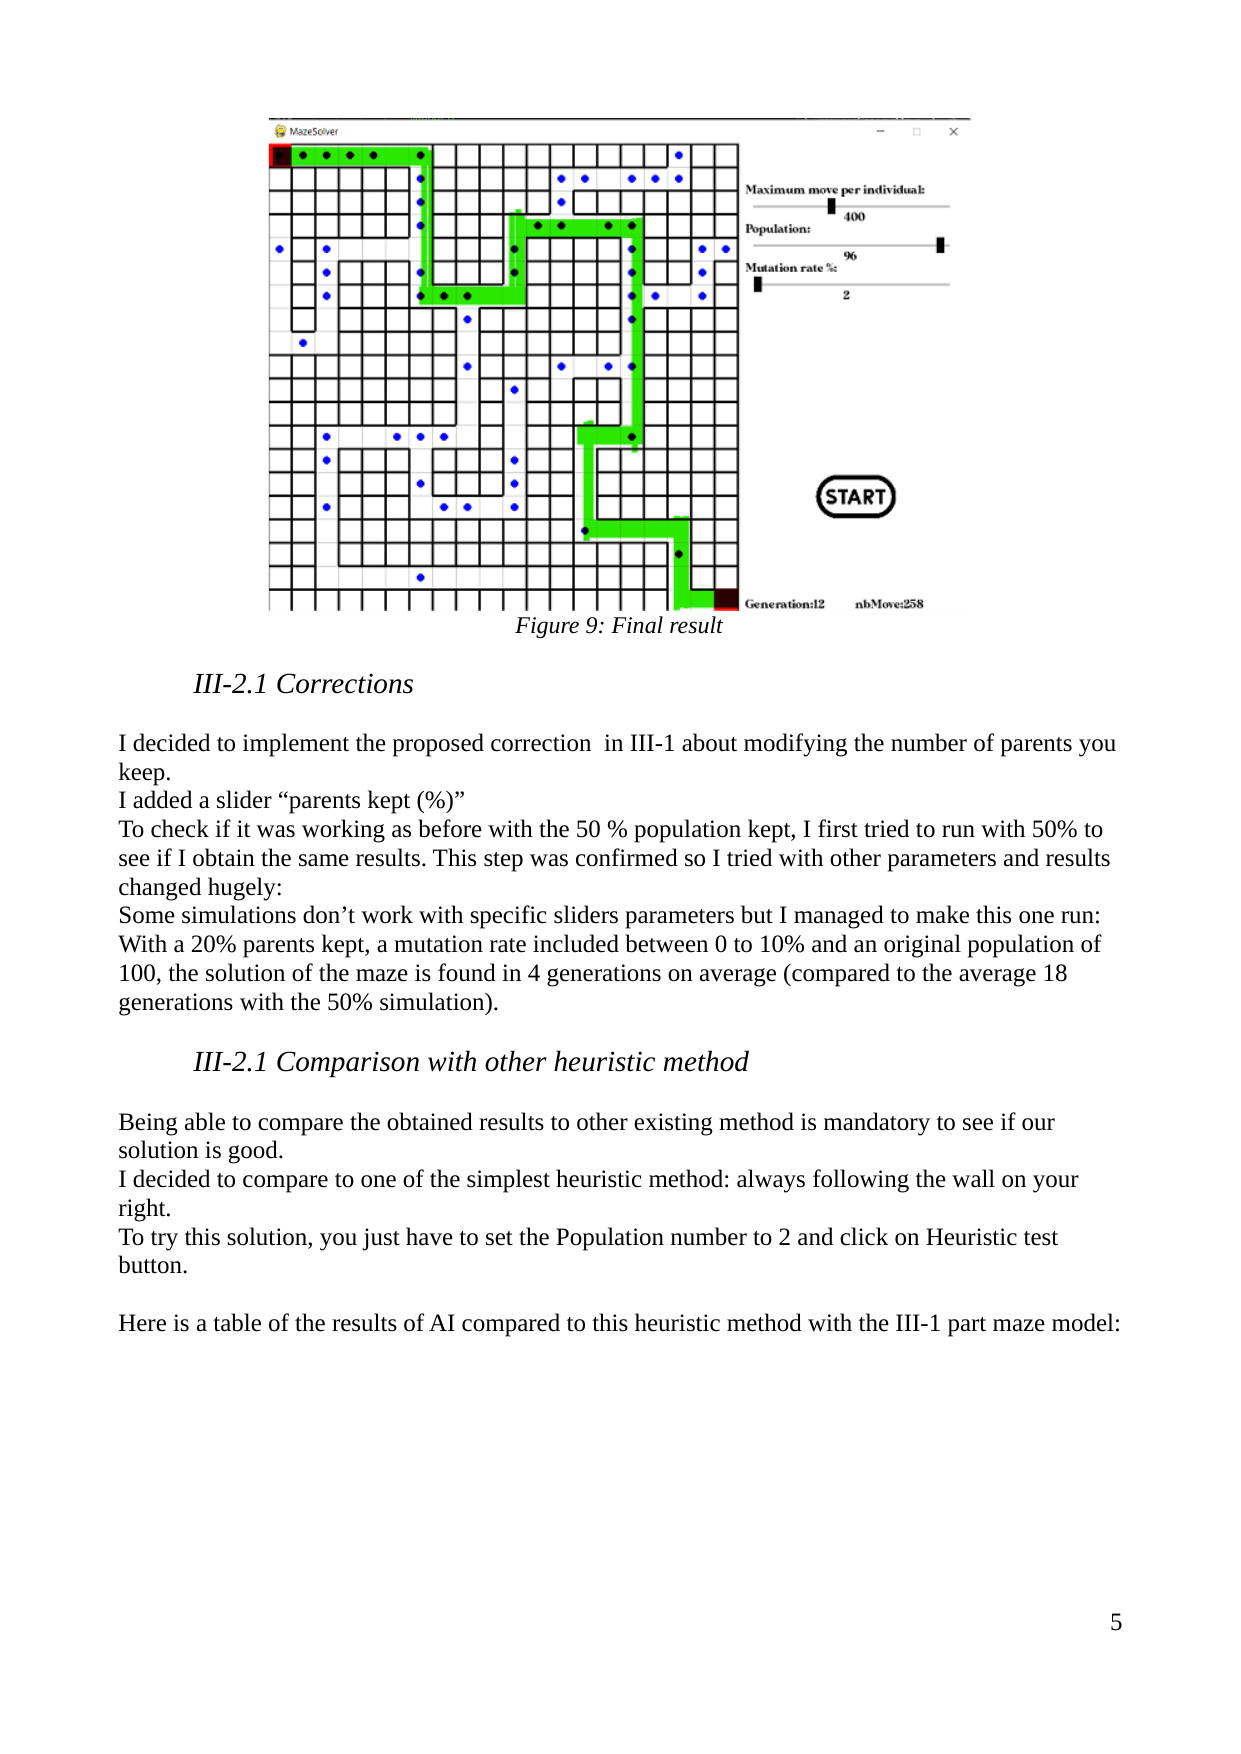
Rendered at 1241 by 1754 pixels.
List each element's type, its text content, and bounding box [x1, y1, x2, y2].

text To check if it was working as before with the 50 % population kept, I first tried to run with 50% to see if I obtain the same results. This step was confirmed so I tried with other parameters and results changed hugely: [118, 814, 1122, 901]
text I decided to implement the proposed correction in III-1 about modifying the number of parents you keep. [118, 728, 1122, 786]
text Figure 9: Final result [118, 611, 1122, 638]
text I added a slider “parents kept (%)” [118, 786, 1122, 814]
text To try this solution, you just have to set the Population number to 2 and click on Heuristic test button. [118, 1222, 1122, 1279]
text III-2.1 Comparison with other heuristic method [118, 1044, 1122, 1078]
text I decided to compare to one of the simplest heuristic method: always following the wall on your right. [118, 1164, 1122, 1222]
text Being able to compare the obtained results to other existing method is mandatory to see if our solution is good. [118, 1107, 1122, 1164]
text III-2.1 Corrections [118, 666, 1122, 699]
text With a 20% parents kept, a mutation rate included between 0 to 10% and an original population of 100, the solution of the maze is found in 4 generations on average (compared to the average 18 generations with the 50% simulation). [118, 929, 1122, 1016]
text Some simulations don’t work with specific sliders parameters but I managed to make this one run: [118, 901, 1122, 929]
picture [268, 118, 972, 611]
text Here is a table of the results of AI compared to this heuristic method with the III-1 part maze model: [118, 1308, 1122, 1337]
